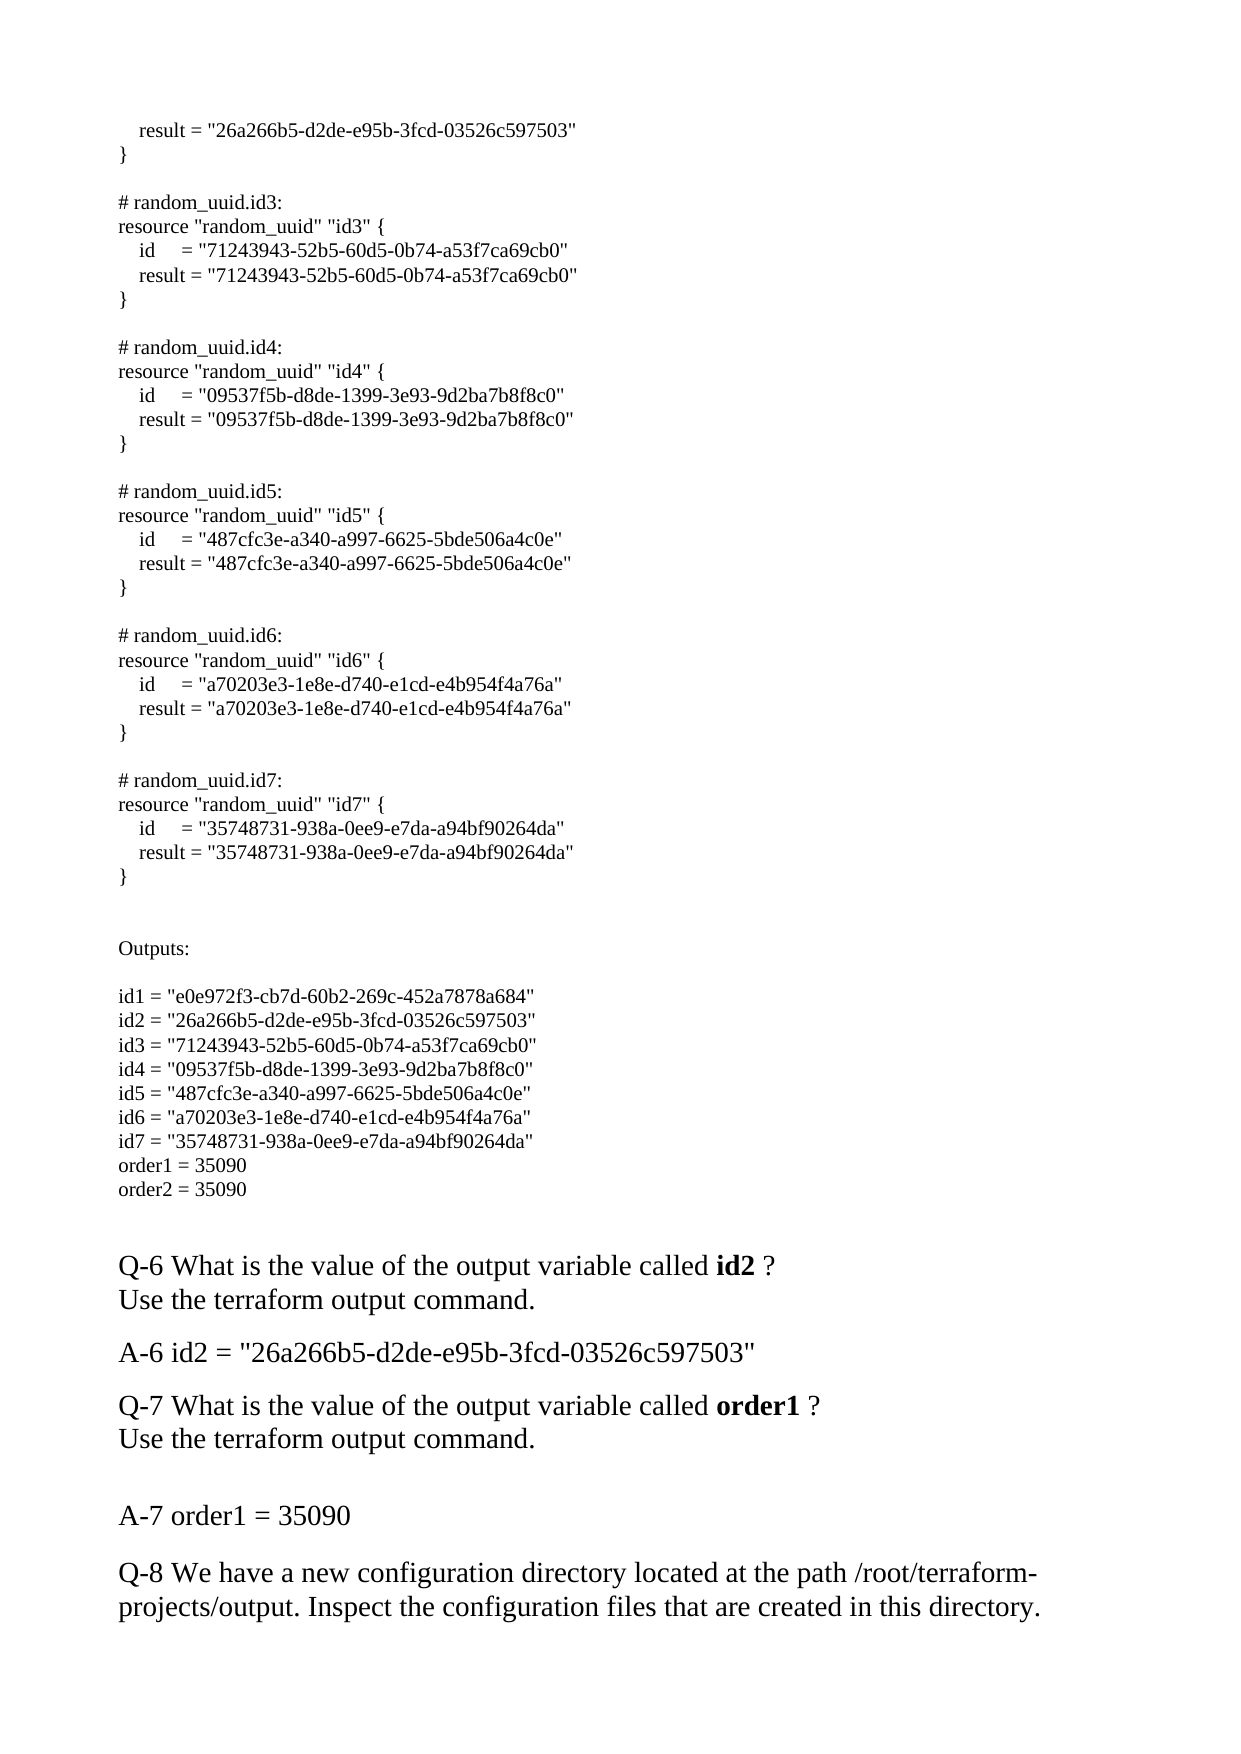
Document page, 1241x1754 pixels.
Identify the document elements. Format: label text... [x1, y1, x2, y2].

text Q-6 What is the value of the output variable called id2 ? [118, 1248, 1122, 1282]
text order1 = 35090 [118, 1153, 1122, 1177]
text Q-7 What is the value of the output variable called order1 ? [118, 1388, 1122, 1422]
text # random_uuid.id5: [118, 479, 1122, 503]
text result = "487cfc3e-a340-a997-6625-5bde506a4c0e" [118, 551, 1122, 575]
text id4 = "09537f5b-d8de-1399-3e93-9d2ba7b8f8c0" [118, 1057, 1122, 1081]
text resource "random_uuid" "id3" { [118, 214, 1122, 238]
text # random_uuid.id3: [118, 190, 1122, 214]
text id5 = "487cfc3e-a340-a997-6625-5bde506a4c0e" [118, 1081, 1122, 1105]
text # random_uuid.id7: [118, 768, 1122, 792]
text result = "71243943-52b5-60d5-0b74-a53f7ca69cb0" [118, 262, 1122, 287]
text Use the terraform output command. [118, 1282, 1122, 1315]
text } [118, 864, 1122, 888]
text resource "random_uuid" "id7" { [118, 792, 1122, 816]
text Use the terraform output command. [118, 1422, 1122, 1455]
text # random_uuid.id6: [118, 623, 1122, 647]
text } [118, 287, 1122, 311]
text id6 = "a70203e3-1e8e-d740-e1cd-e4b954f4a76a" [118, 1105, 1122, 1129]
text id2 = "26a266b5-d2de-e95b-3fcd-03526c597503" [118, 1008, 1122, 1032]
text id = "35748731-938a-0ee9-e7da-a94bf90264da" [118, 816, 1122, 840]
text A-6 id2 = "26a266b5-d2de-e95b-3fcd-03526c597503" [118, 1335, 1122, 1368]
text id = "487cfc3e-a340-a997-6625-5bde506a4c0e" [118, 527, 1122, 551]
text result = "35748731-938a-0ee9-e7da-a94bf90264da" [118, 840, 1122, 864]
text result = "26a266b5-d2de-e95b-3fcd-03526c597503" [118, 118, 1122, 142]
text A-7 order1 = 35090 [118, 1498, 1122, 1532]
text id = "71243943-52b5-60d5-0b74-a53f7ca69cb0" [118, 238, 1122, 262]
text order2 = 35090 [118, 1177, 1122, 1201]
text } [118, 720, 1122, 744]
text resource "random_uuid" "id5" { [118, 503, 1122, 527]
text id1 = "e0e972f3-cb7d-60b2-269c-452a7878a684" [118, 984, 1122, 1008]
text Q-8 We have a new configuration directory located at the path /root/terraform-projects/output. Inspect the configuration files that are created in this directory. [118, 1556, 1122, 1623]
text result = "a70203e3-1e8e-d740-e1cd-e4b954f4a76a" [118, 696, 1122, 720]
text id7 = "35748731-938a-0ee9-e7da-a94bf90264da" [118, 1129, 1122, 1153]
text id3 = "71243943-52b5-60d5-0b74-a53f7ca69cb0" [118, 1032, 1122, 1057]
text Outputs: [118, 936, 1122, 960]
text } [118, 142, 1122, 166]
text } [118, 575, 1122, 599]
text id = "a70203e3-1e8e-d740-e1cd-e4b954f4a76a" [118, 672, 1122, 696]
text resource "random_uuid" "id6" { [118, 647, 1122, 672]
text resource "random_uuid" "id4" { [118, 359, 1122, 383]
text # random_uuid.id4: [118, 335, 1122, 359]
text } [118, 431, 1122, 455]
text id = "09537f5b-d8de-1399-3e93-9d2ba7b8f8c0" [118, 383, 1122, 407]
text result = "09537f5b-d8de-1399-3e93-9d2ba7b8f8c0" [118, 407, 1122, 431]
